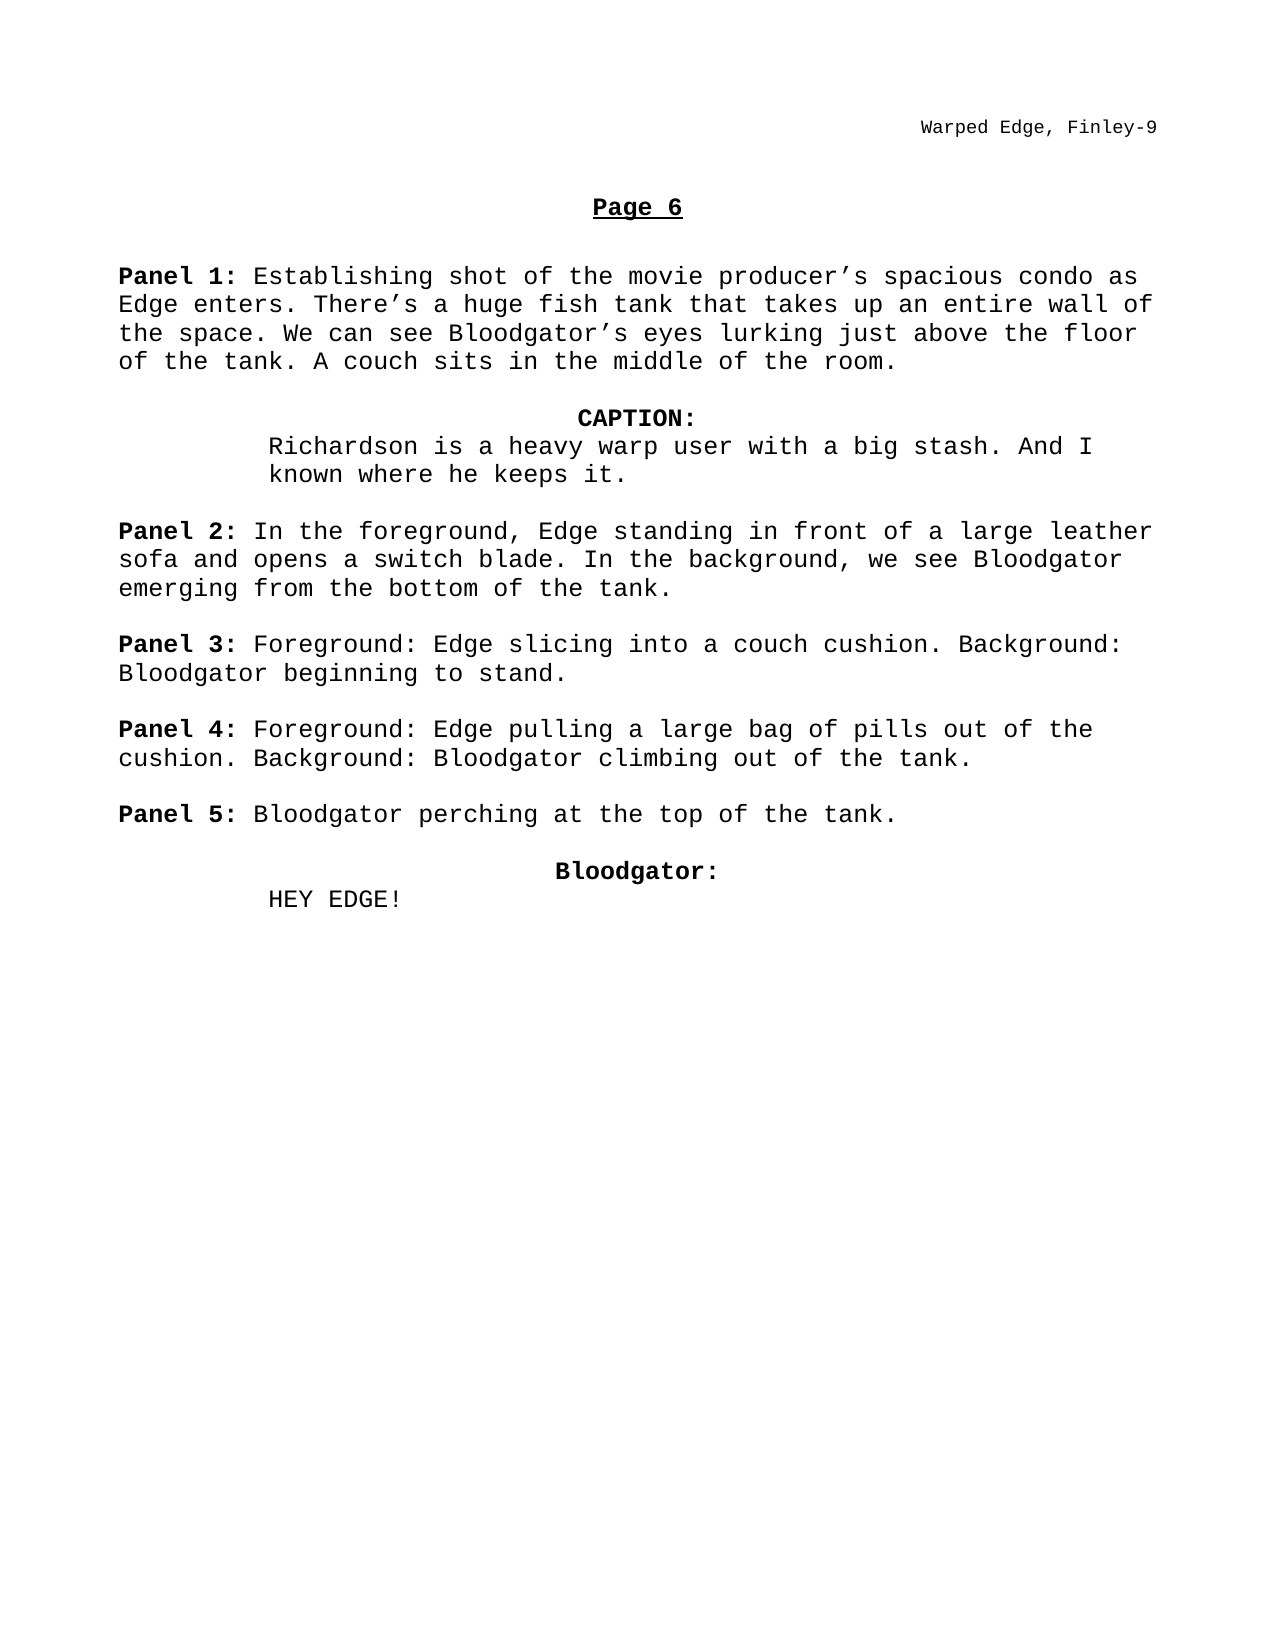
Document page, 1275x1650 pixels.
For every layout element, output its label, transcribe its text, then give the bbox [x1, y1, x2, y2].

text Bloodgator: [118, 858, 1157, 887]
text Panel 4: Foreground: Edge pulling a large bag of pills out of the cushion. Background: Bloodgator climbing out of the tank. [118, 717, 1157, 773]
text Panel 1: Establishing shot of the movie producer’s spacious condo as Edge enters. There’s a huge fish tank that takes up an entire wall of the space. We can see Bloodgator’s eyes lurking just above the floor of the tank. A couch sits in the middle of the room. [118, 263, 1157, 377]
text Panel 2: In the foreground, Edge standing in front of a large leather sofa and opens a switch blade. In the background, we see Bloodgator emerging from the bottom of the tank. [118, 518, 1157, 603]
subtitle Page 6 [118, 194, 1157, 223]
text Panel 5: Bloodgator perching at the top of the tank. [118, 802, 1157, 830]
text Panel 3: Foreground: Edge slicing into a couch cushion. Background: Bloodgator beginning to stand. [118, 632, 1157, 688]
text HEY EDGE! [268, 887, 1157, 915]
text Richardson is a heavy warp user with a big stash. And I known where he keeps it. [268, 433, 1157, 490]
text CAPTION: [118, 405, 1157, 433]
